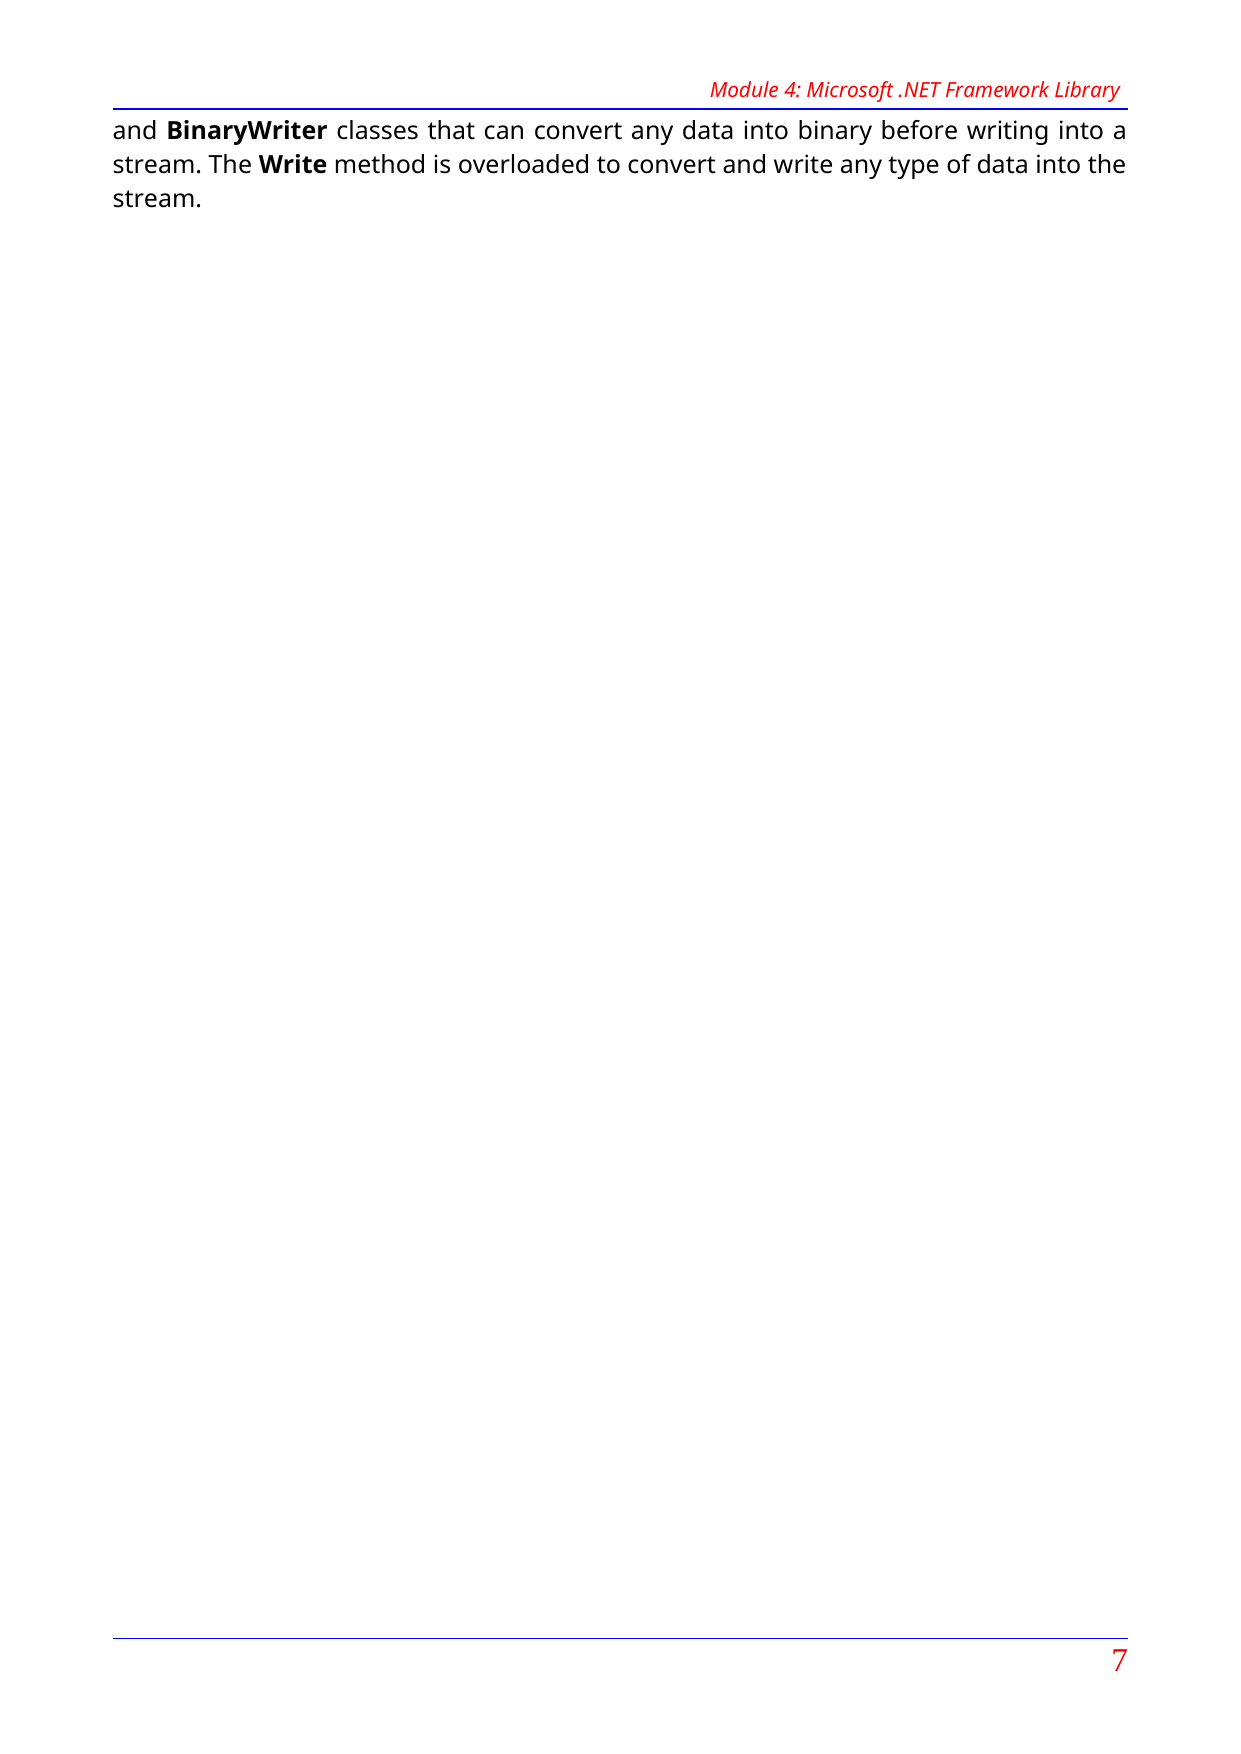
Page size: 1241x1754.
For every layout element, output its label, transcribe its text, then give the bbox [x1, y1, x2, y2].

text and BinaryWriter classes that can convert any data into binary before writing into a stream. The Write method is overloaded to convert and write any type of data into the stream. [112, 112, 1128, 215]
